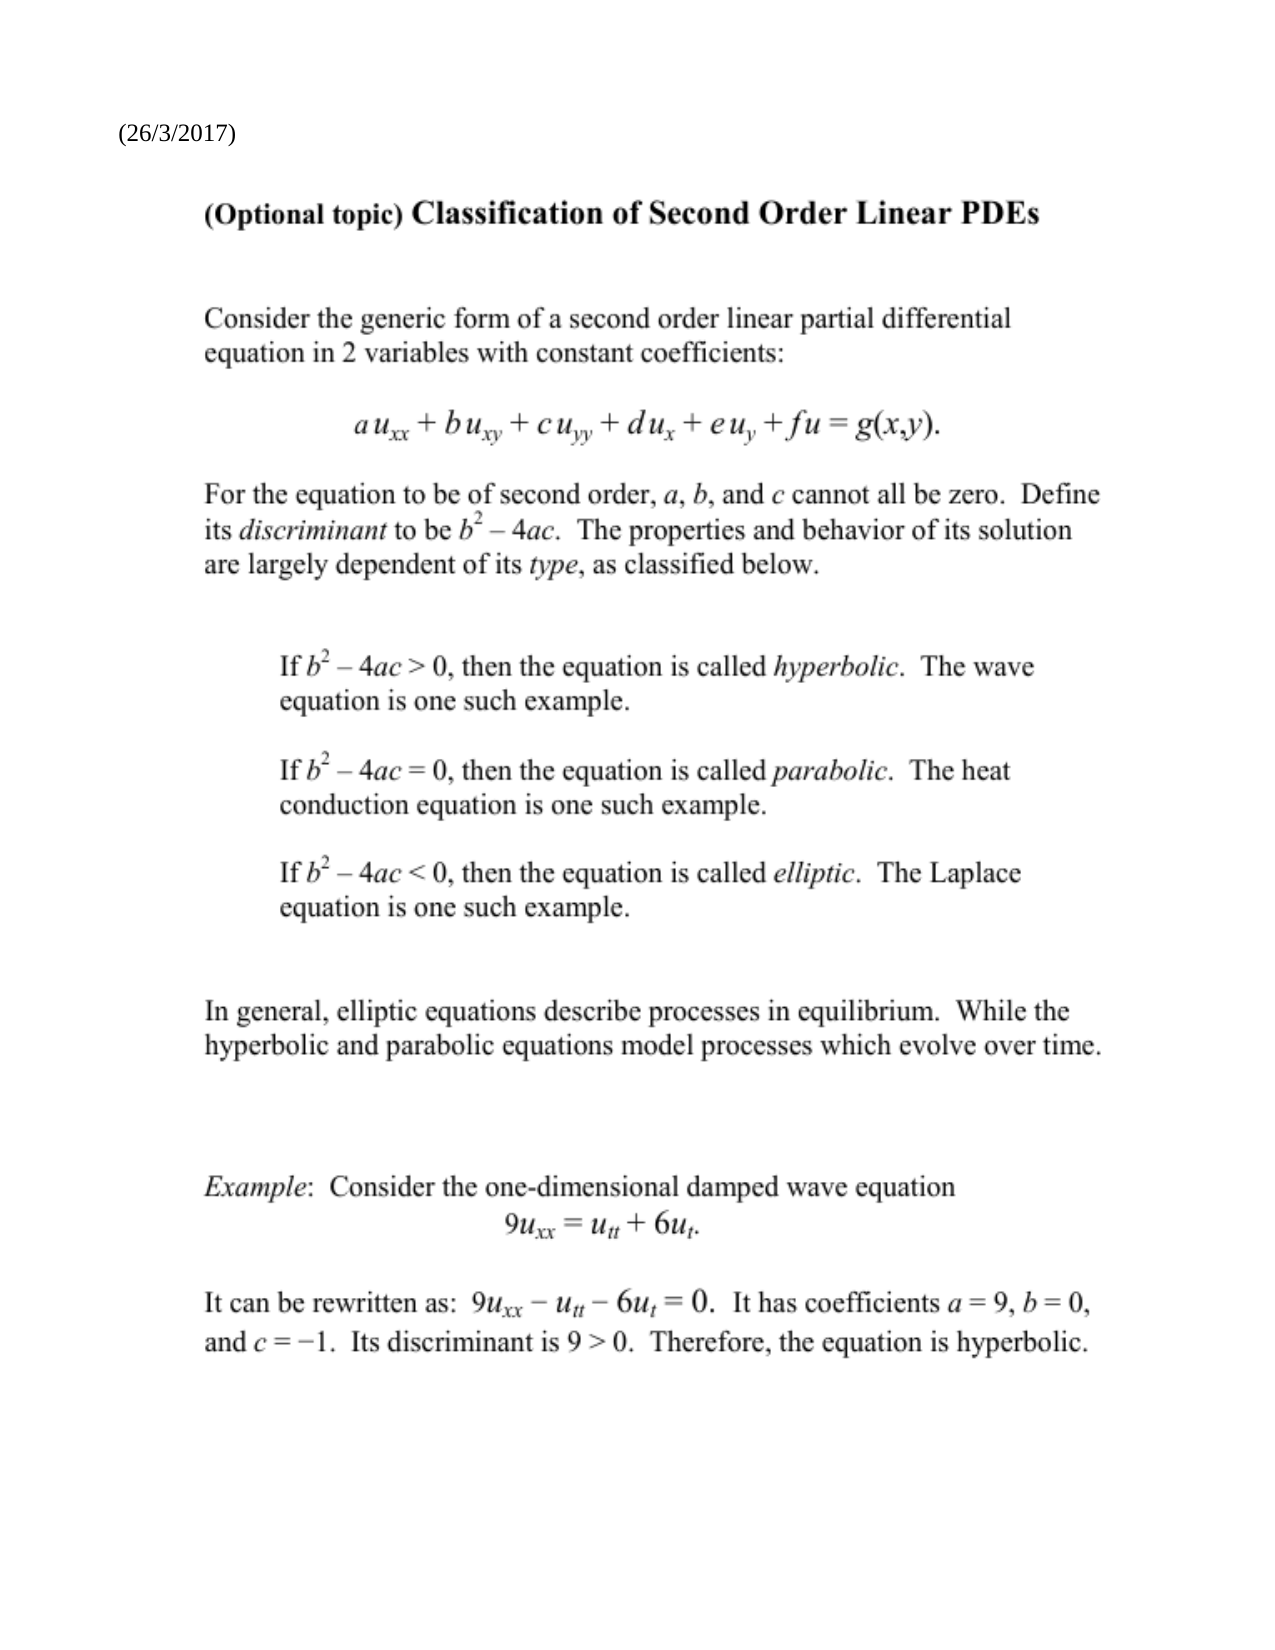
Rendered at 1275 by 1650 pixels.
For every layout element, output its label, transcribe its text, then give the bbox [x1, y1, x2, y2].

text (26/3/2017) [118, 118, 1157, 147]
